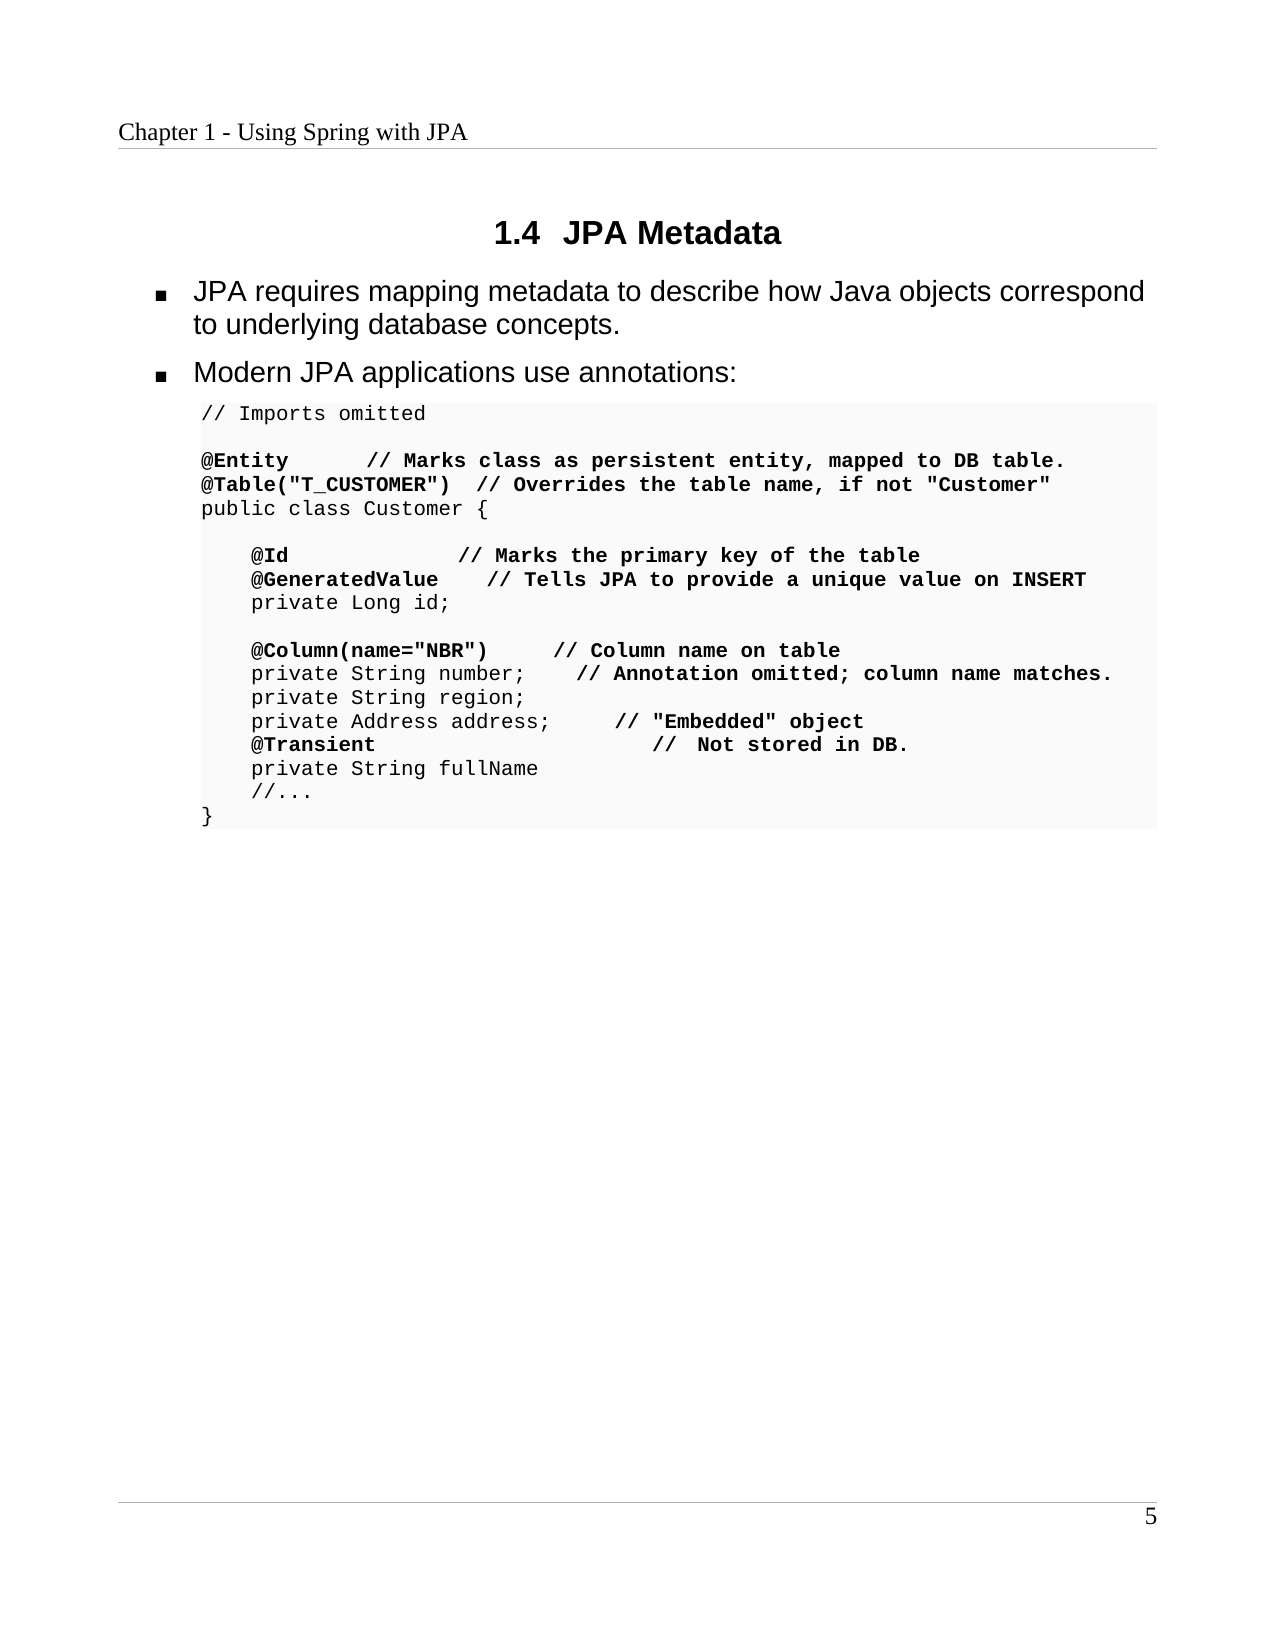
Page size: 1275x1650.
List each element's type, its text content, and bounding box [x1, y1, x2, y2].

text @GeneratedValue // Tells JPA to provide a unique value on INSERT [201, 569, 1157, 592]
text private String number; // Annotation omitted; column name matches. [201, 663, 1157, 687]
text @Column(name="NBR") // Column name on table [201, 640, 1157, 663]
list JPA requires mapping metadata to describe how Java objects correspond to underlying database concepts. [156, 275, 1157, 341]
text private String fullName [201, 758, 1157, 782]
text public class Customer { [201, 498, 1157, 521]
text @Table("T_CUSTOMER") // Overrides the table name, if not "Customer" [201, 474, 1157, 498]
text @Entity // Marks class as persistent entity, mapped to DB table. [201, 451, 1157, 474]
text private String region; [201, 687, 1157, 711]
text //... [201, 782, 1157, 805]
text private Address address; // "Embedded" object [201, 711, 1157, 734]
text } [201, 805, 1157, 829]
text // Imports omitted [201, 403, 1157, 427]
text private Long id; [201, 592, 1157, 616]
text @Id // Marks the primary key of the table [201, 545, 1157, 569]
list Modern JPA applications use annotations: [156, 356, 1157, 388]
text @Transient // Not stored in DB. [201, 734, 1157, 758]
subtitle JPA Metadata [118, 214, 1157, 251]
